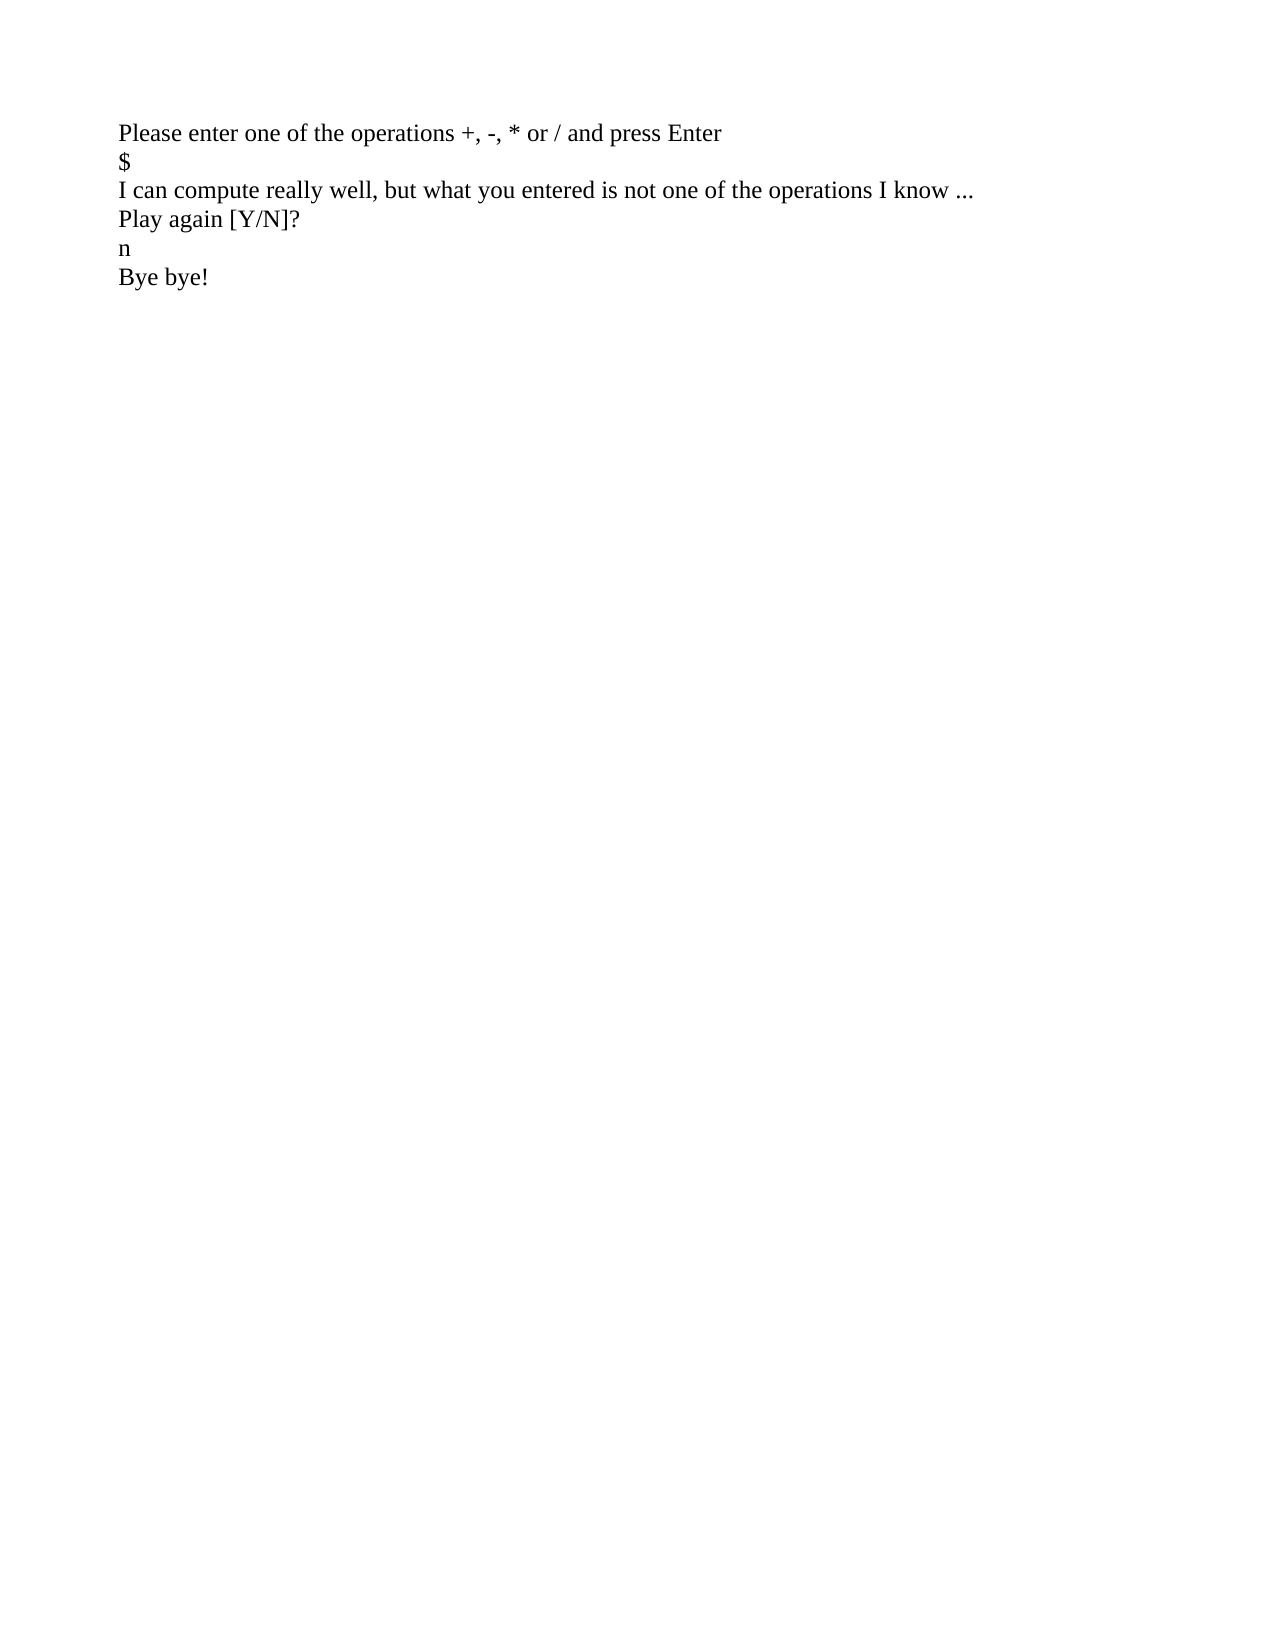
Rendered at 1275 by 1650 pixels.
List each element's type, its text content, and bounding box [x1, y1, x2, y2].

text Bye bye! [118, 262, 1157, 291]
text Please enter one of the operations +, -, * or / and press Enter [118, 118, 1157, 147]
text $ [118, 147, 1157, 176]
text I can compute really well, but what you entered is not one of the operations I know ... [118, 176, 1157, 204]
text Play again [Y/N]? [118, 204, 1157, 233]
text n [118, 233, 1157, 262]
